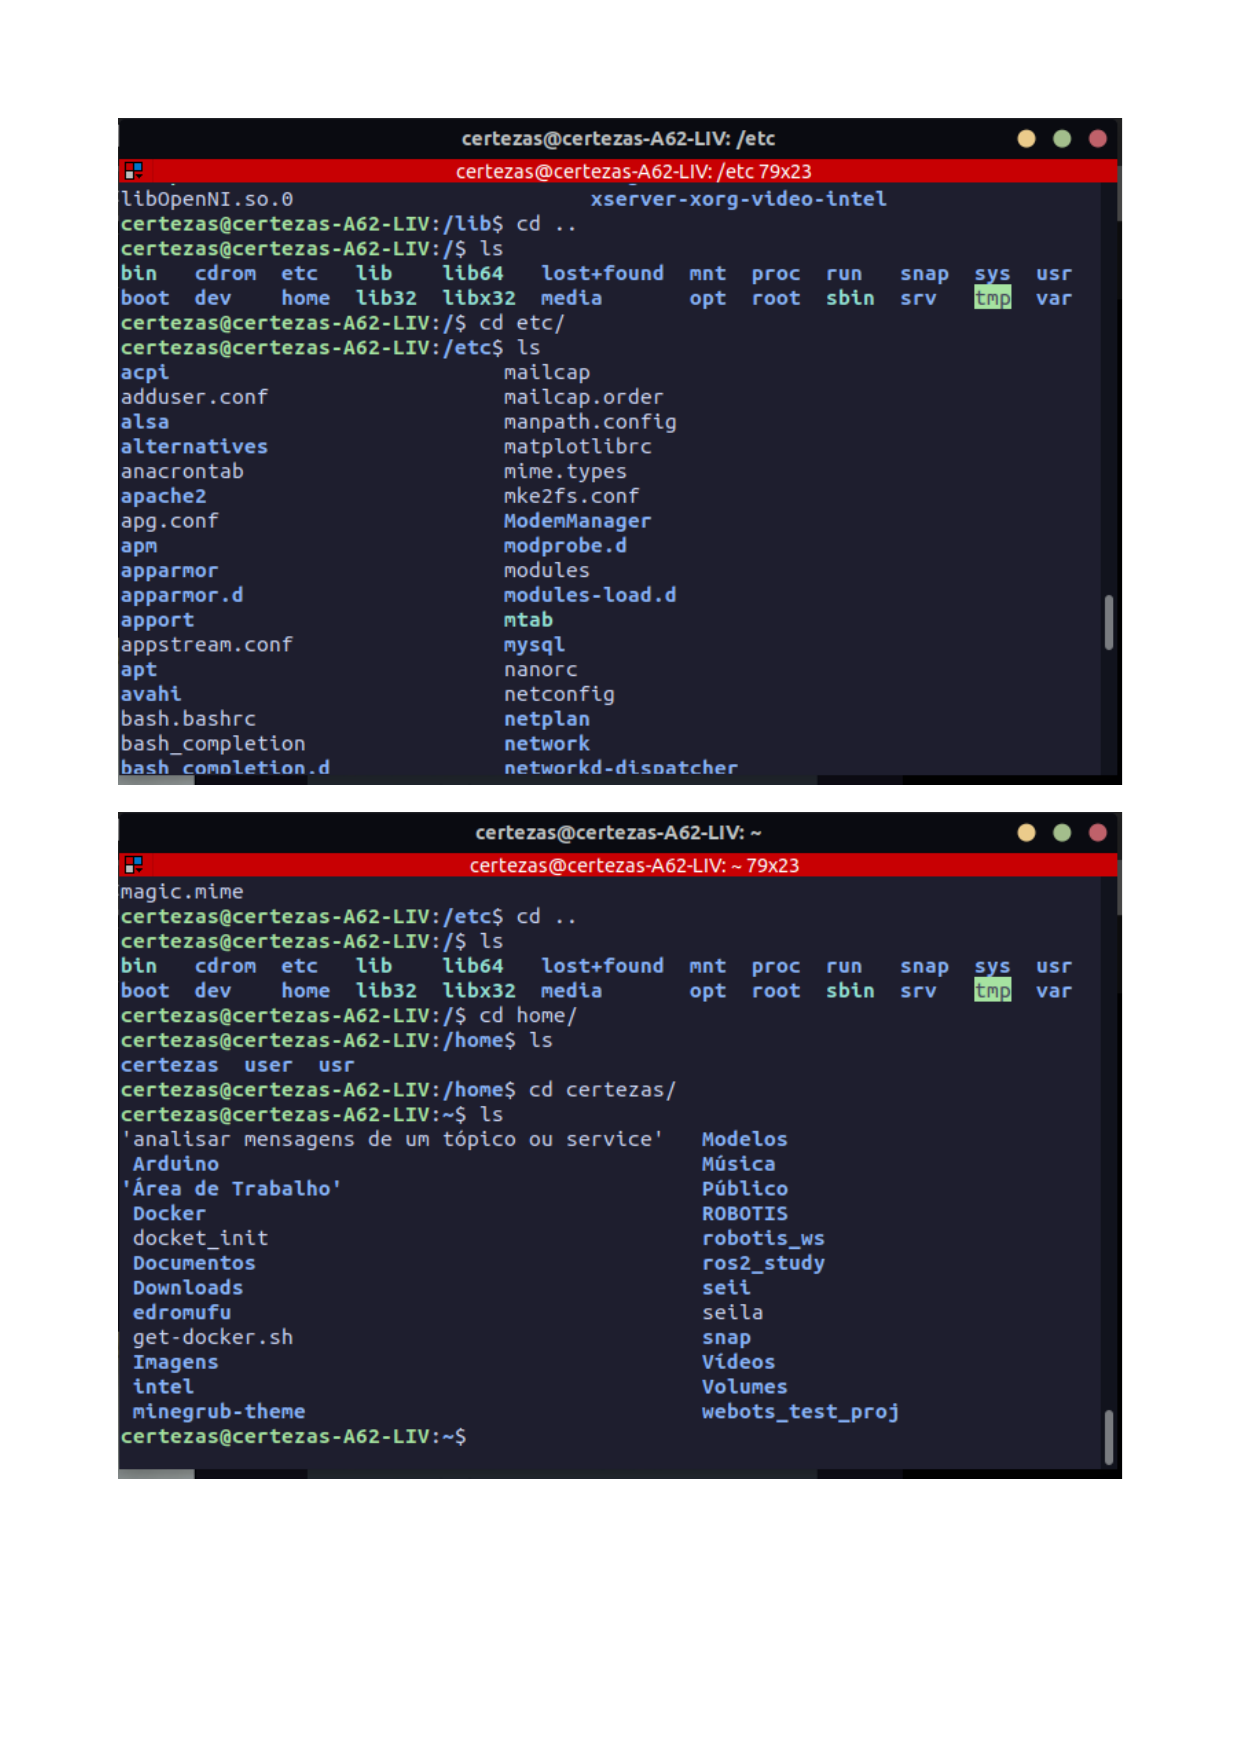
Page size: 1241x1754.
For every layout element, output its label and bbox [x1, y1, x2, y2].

picture [118, 118, 1123, 785]
picture [118, 812, 1123, 1479]
